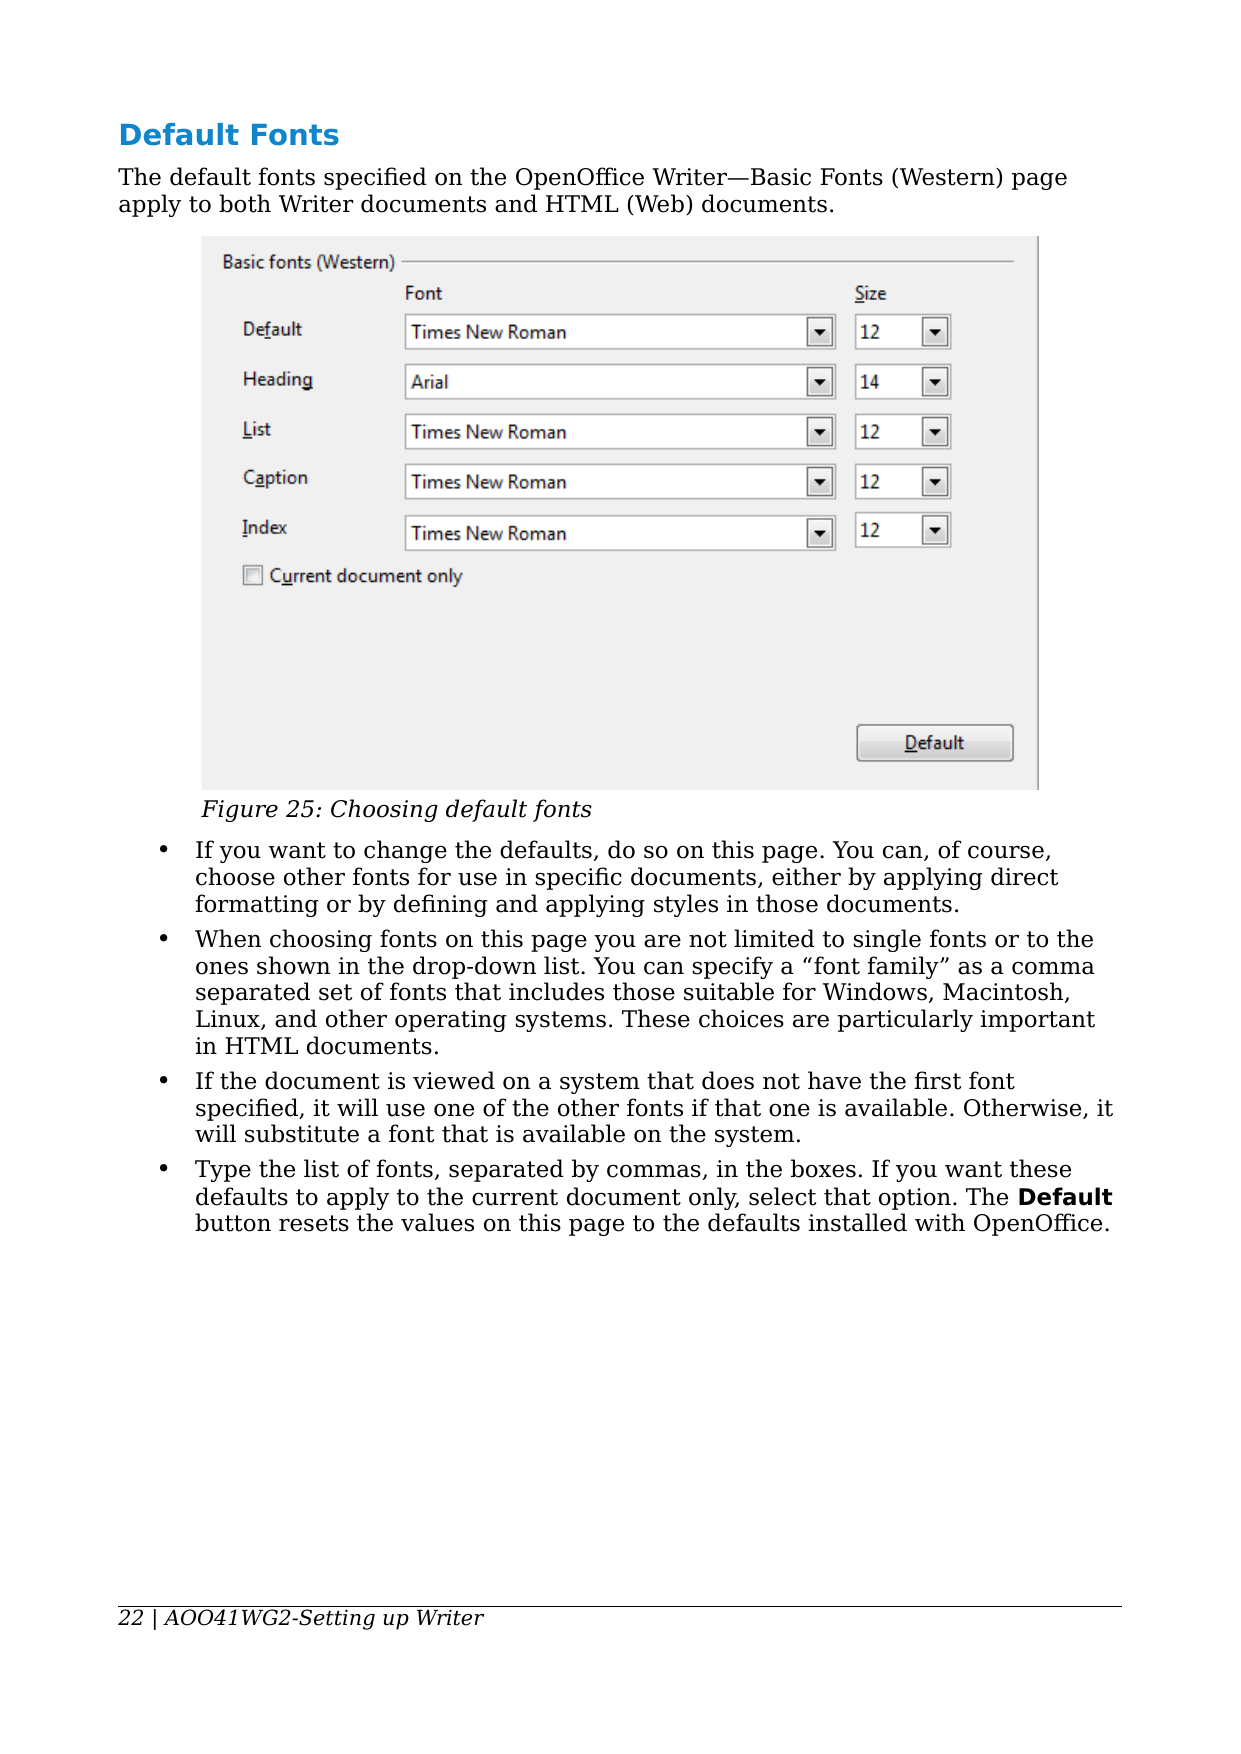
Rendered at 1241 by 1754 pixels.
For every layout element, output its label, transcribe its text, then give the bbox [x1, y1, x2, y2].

text Figure 25: Choosing default fonts [201, 796, 1039, 822]
picture [201, 236, 1039, 790]
list If you want to change the defaults, do so on this page. You can, of course, choose other fonts for use in specific documents, either by applying direct formatting or by defining and applying styles in those documents. [156, 835, 1122, 917]
list The default fonts specified on the OpenOffice Writer—Basic Fonts (Western) page apply to both Writer documents and HTML (Web) documents. [118, 164, 1122, 218]
list Type the list of fonts, separated by commas, in the boxes. If you want these defaults to apply to the current document only, select that option. The Default button resets the values on this page to the defaults installed with OpenOffice. [156, 1154, 1122, 1237]
list When choosing fonts on this page you are not limited to single fonts or to the ones shown in the drop-down list. You can specify a “font family” as a comma separated set of fonts that includes those suitable for Windows, Macintosh, Linux, and other operating systems. These choices are particularly important in HTML documents. [156, 924, 1122, 1059]
subtitle Default Fonts [118, 118, 1122, 152]
list If the document is viewed on a system that does not have the first font specified, it will use one of the other fonts if that one is available. Otherwise, it will substitute a font that is available on the system. [156, 1066, 1122, 1148]
